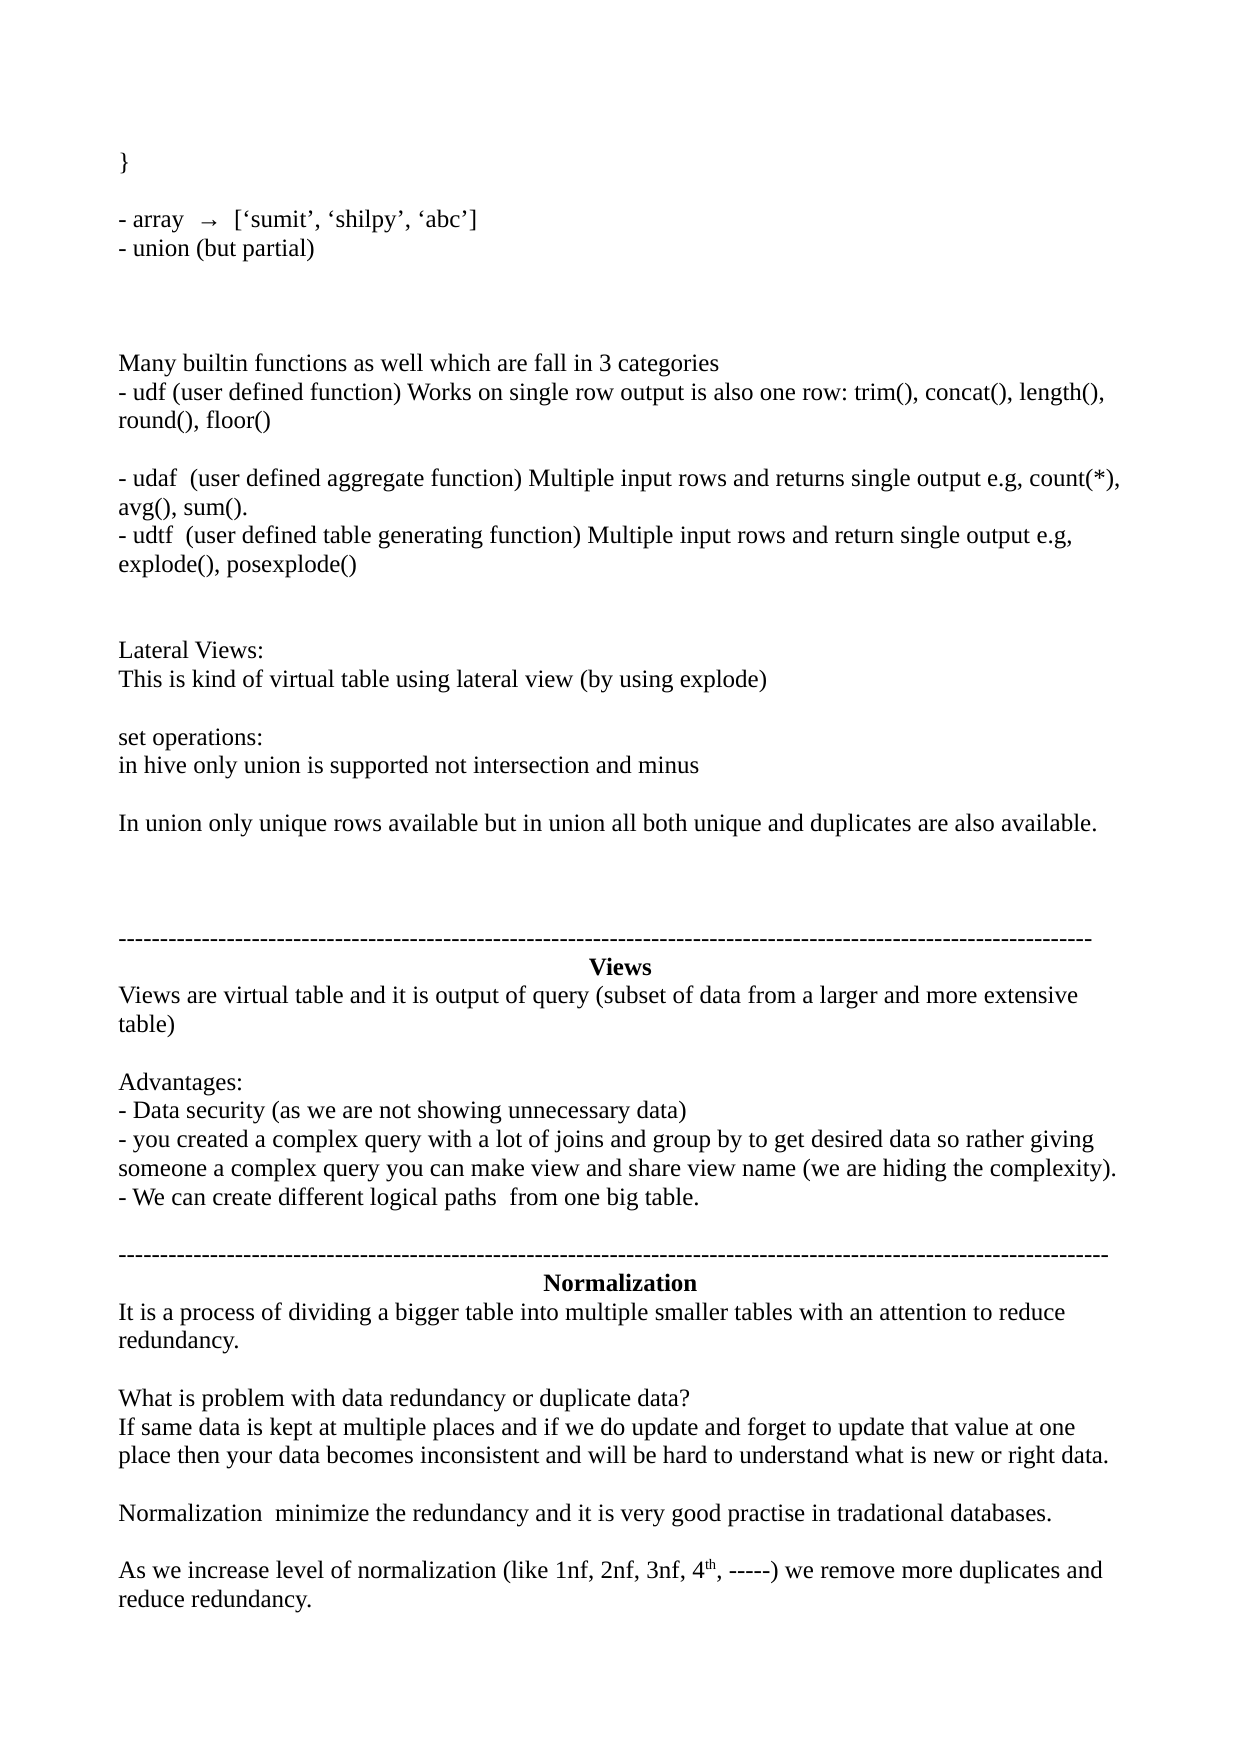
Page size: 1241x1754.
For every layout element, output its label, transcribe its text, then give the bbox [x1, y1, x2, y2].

text - you created a complex query with a lot of joins and group by to get desired data so rather giving someone a complex query you can make view and share view name (we are hiding the complexity). [118, 1124, 1122, 1182]
text This is kind of virtual table using lateral view (by using explode) [118, 664, 1122, 693]
text Views [118, 952, 1122, 981]
text - array → [‘sumit’, ‘shilpy’, ‘abc’] [118, 204, 1122, 233]
text - udtf (user defined table generating function) Multiple input rows and return single output e.g, explode(), posexplode() [118, 521, 1122, 578]
text Normalization minimize the redundancy and it is very good practise in tradational databases. [118, 1498, 1122, 1527]
text Many builtin functions as well which are fall in 3 categories [118, 348, 1122, 377]
text Advantages: [118, 1067, 1122, 1096]
text } [118, 147, 1122, 176]
text In union only unique rows available but in union all both unique and duplicates are also available. [118, 808, 1122, 837]
text in hive only union is supported not intersection and minus [118, 751, 1122, 779]
text - udf (user defined function) Works on single row output is also one row: trim(), concat(), length(), round(), floor() [118, 377, 1122, 463]
text Lateral Views: [118, 636, 1122, 664]
text It is a process of dividing a bigger table into multiple smaller tables with an attention to reduce redundancy. [118, 1297, 1122, 1354]
text As we increase level of normalization (like 1nf, 2nf, 3nf, 4th, -----) we remove more duplicates and reduce redundancy. [118, 1556, 1122, 1613]
text ----------------------------------------------------------------------------------------------------------------------- [118, 1239, 1122, 1268]
text set operations: [118, 722, 1122, 751]
text If same data is kept at multiple places and if we do update and forget to update that value at one place then your data becomes inconsistent and will be hard to understand what is new or right data. [118, 1412, 1122, 1469]
text Views are virtual table and it is output of query (subset of data from a larger and more extensive table) [118, 981, 1122, 1038]
text --------------------------------------------------------------------------------------------------------------------- [118, 923, 1122, 952]
text - We can create different logical paths from one big table. [118, 1182, 1122, 1211]
text - udaf (user defined aggregate function) Multiple input rows and returns single output e.g, count(*), avg(), sum(). [118, 463, 1122, 521]
text Normalization [118, 1268, 1122, 1297]
text - union (but partial) [118, 233, 1122, 262]
text - Data security (as we are not showing unnecessary data) [118, 1096, 1122, 1124]
text What is problem with data redundancy or duplicate data? [118, 1383, 1122, 1412]
